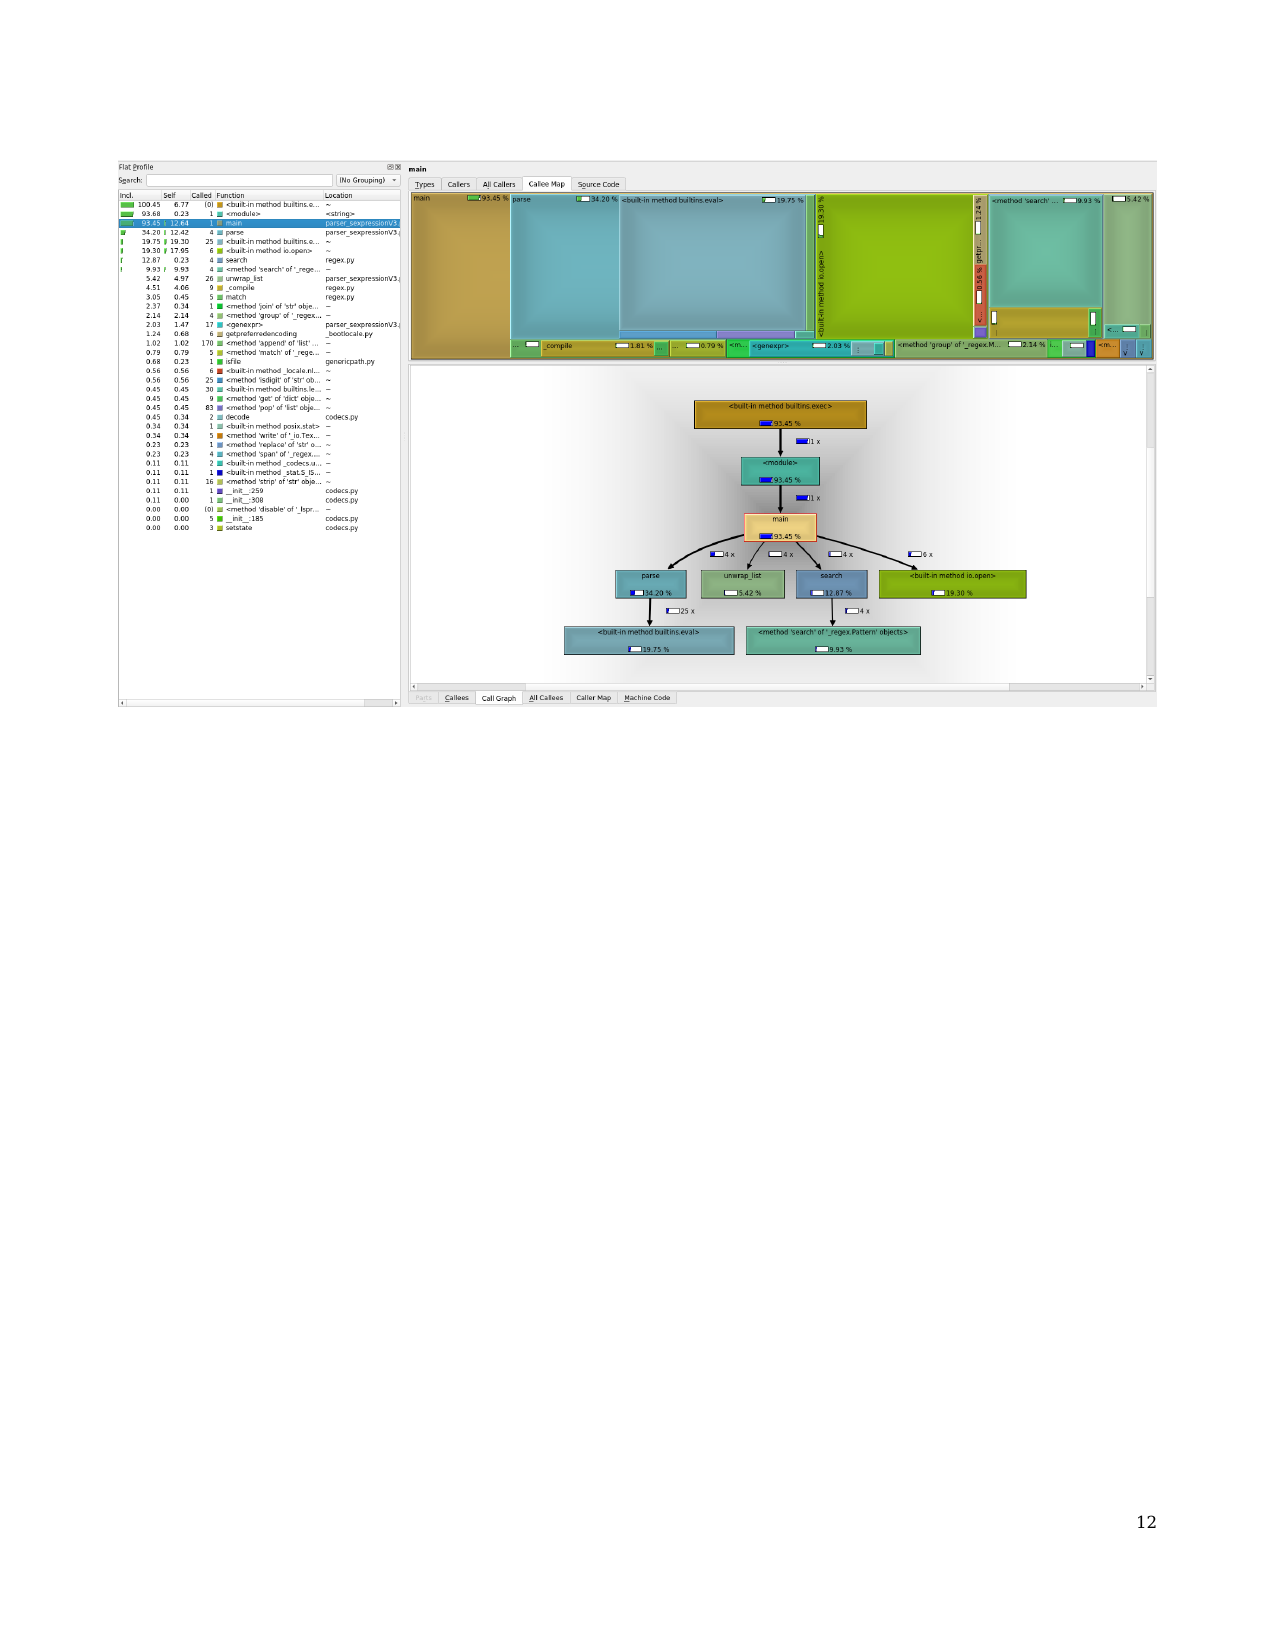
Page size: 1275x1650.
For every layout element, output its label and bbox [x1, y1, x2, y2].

picture [118, 160, 1157, 707]
